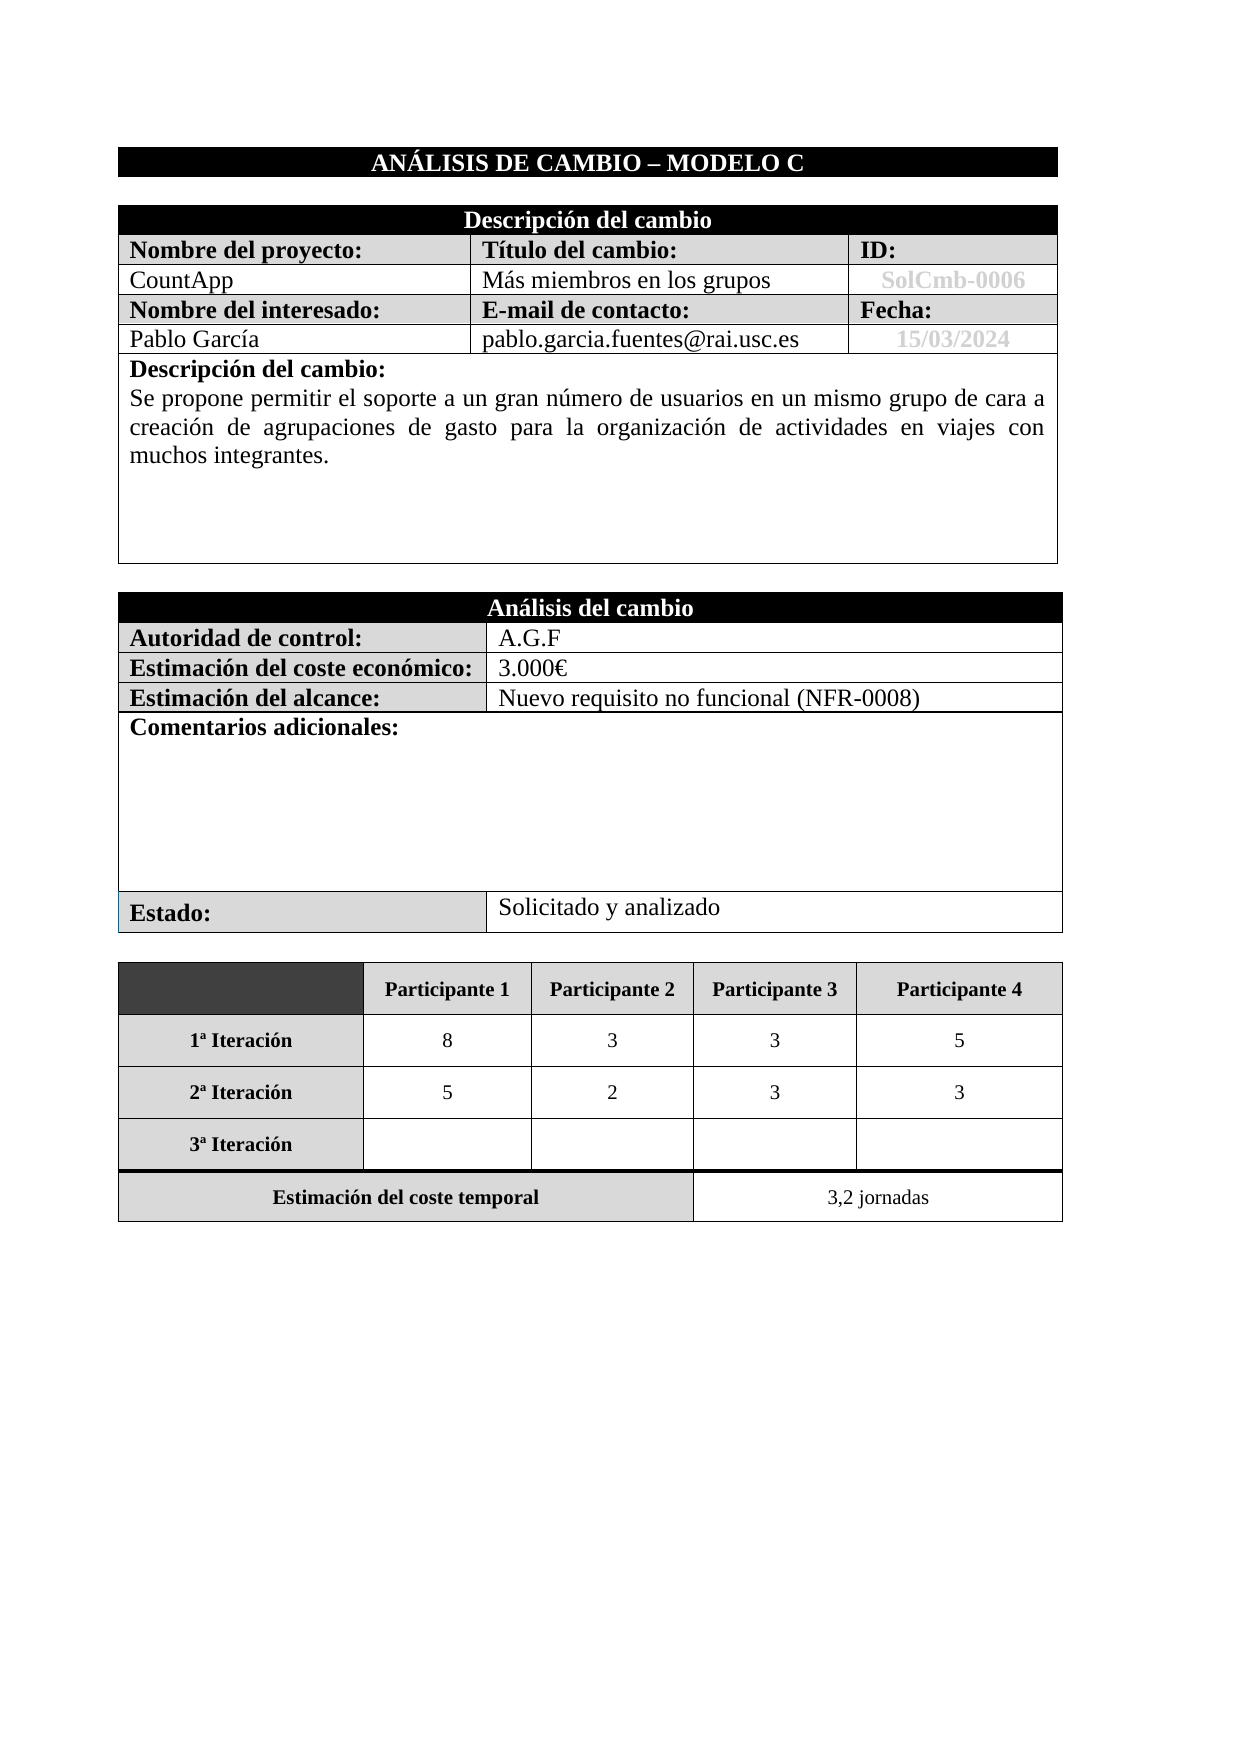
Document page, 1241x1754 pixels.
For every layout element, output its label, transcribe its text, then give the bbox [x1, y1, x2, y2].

table_header Participante 1 [364, 963, 531, 1014]
table_cell 3ª Iteración [119, 1119, 363, 1169]
table_cell Nuevo requisito no funcional (NFR-0008) [487, 683, 1062, 711]
table_header Análisis del cambio [119, 593, 1062, 622]
table_cell [118, 177, 1057, 205]
table_cell A.G.F [487, 623, 1062, 652]
table_cell Más miembros en los grupos [471, 265, 848, 294]
table_cell 15/03/2024 [849, 325, 1057, 353]
table_cell ID: [849, 235, 1057, 264]
table_cell 8 [364, 1015, 531, 1066]
table_cell E-mail de contacto: [471, 295, 848, 323]
table_cell 3 [694, 1067, 856, 1118]
table_cell Autoridad de control: [119, 623, 486, 652]
table_cell 2ª Iteración [119, 1067, 363, 1118]
table_cell 5 [364, 1067, 531, 1118]
table_header ANÁLISIS DE CAMBIO – MODELO C [119, 148, 1057, 177]
table_header Participante 2 [532, 963, 693, 1014]
table_header [119, 963, 363, 1014]
table_cell Estimación del coste temporal [119, 1173, 693, 1221]
table_cell 2 [532, 1067, 693, 1118]
table_header Participante 4 [857, 963, 1062, 1014]
table_cell 5 [857, 1015, 1062, 1066]
table_cell 1ª Iteración [119, 1015, 363, 1066]
table_cell Estimación del coste económico: [119, 653, 486, 682]
table_cell Nombre del proyecto: [119, 235, 470, 264]
table_cell Estado: [119, 892, 486, 932]
table_cell 3 [532, 1015, 693, 1066]
table_cell [364, 1119, 531, 1169]
table_cell 3,2 jornadas [694, 1173, 1062, 1221]
table_cell Fecha: [849, 295, 1057, 323]
table_cell [857, 1119, 1062, 1169]
table_cell SolCmb-0006 [849, 265, 1057, 294]
table_cell Título del cambio: [471, 235, 848, 264]
table_cell Comentarios adicionales: [119, 713, 1062, 891]
table_cell 3 [694, 1015, 856, 1066]
table_header Participante 3 [694, 963, 856, 1014]
table_cell Nombre del interesado: [119, 295, 470, 323]
table_cell Estimación del alcance: [119, 683, 486, 711]
table_cell pablo.garcia.fuentes@rai.usc.es [471, 325, 848, 353]
table_cell [532, 1119, 693, 1169]
table_cell Solicitado y analizado [487, 892, 1062, 932]
table_cell 3.000€ [487, 653, 1062, 682]
table_cell [694, 1119, 856, 1169]
table_cell Descripción del cambio: Se propone permitir el soporte a un gran número de usuarios en un mismo grupo de cara a creación de agrupaciones de gasto para la organización de actividades en viajes con muchos integrantes. [119, 354, 1057, 562]
table_cell Pablo García [119, 325, 470, 353]
table_cell Descripción del cambio [119, 205, 1057, 234]
table_cell 3 [857, 1067, 1062, 1118]
table_cell CountApp [119, 265, 470, 294]
